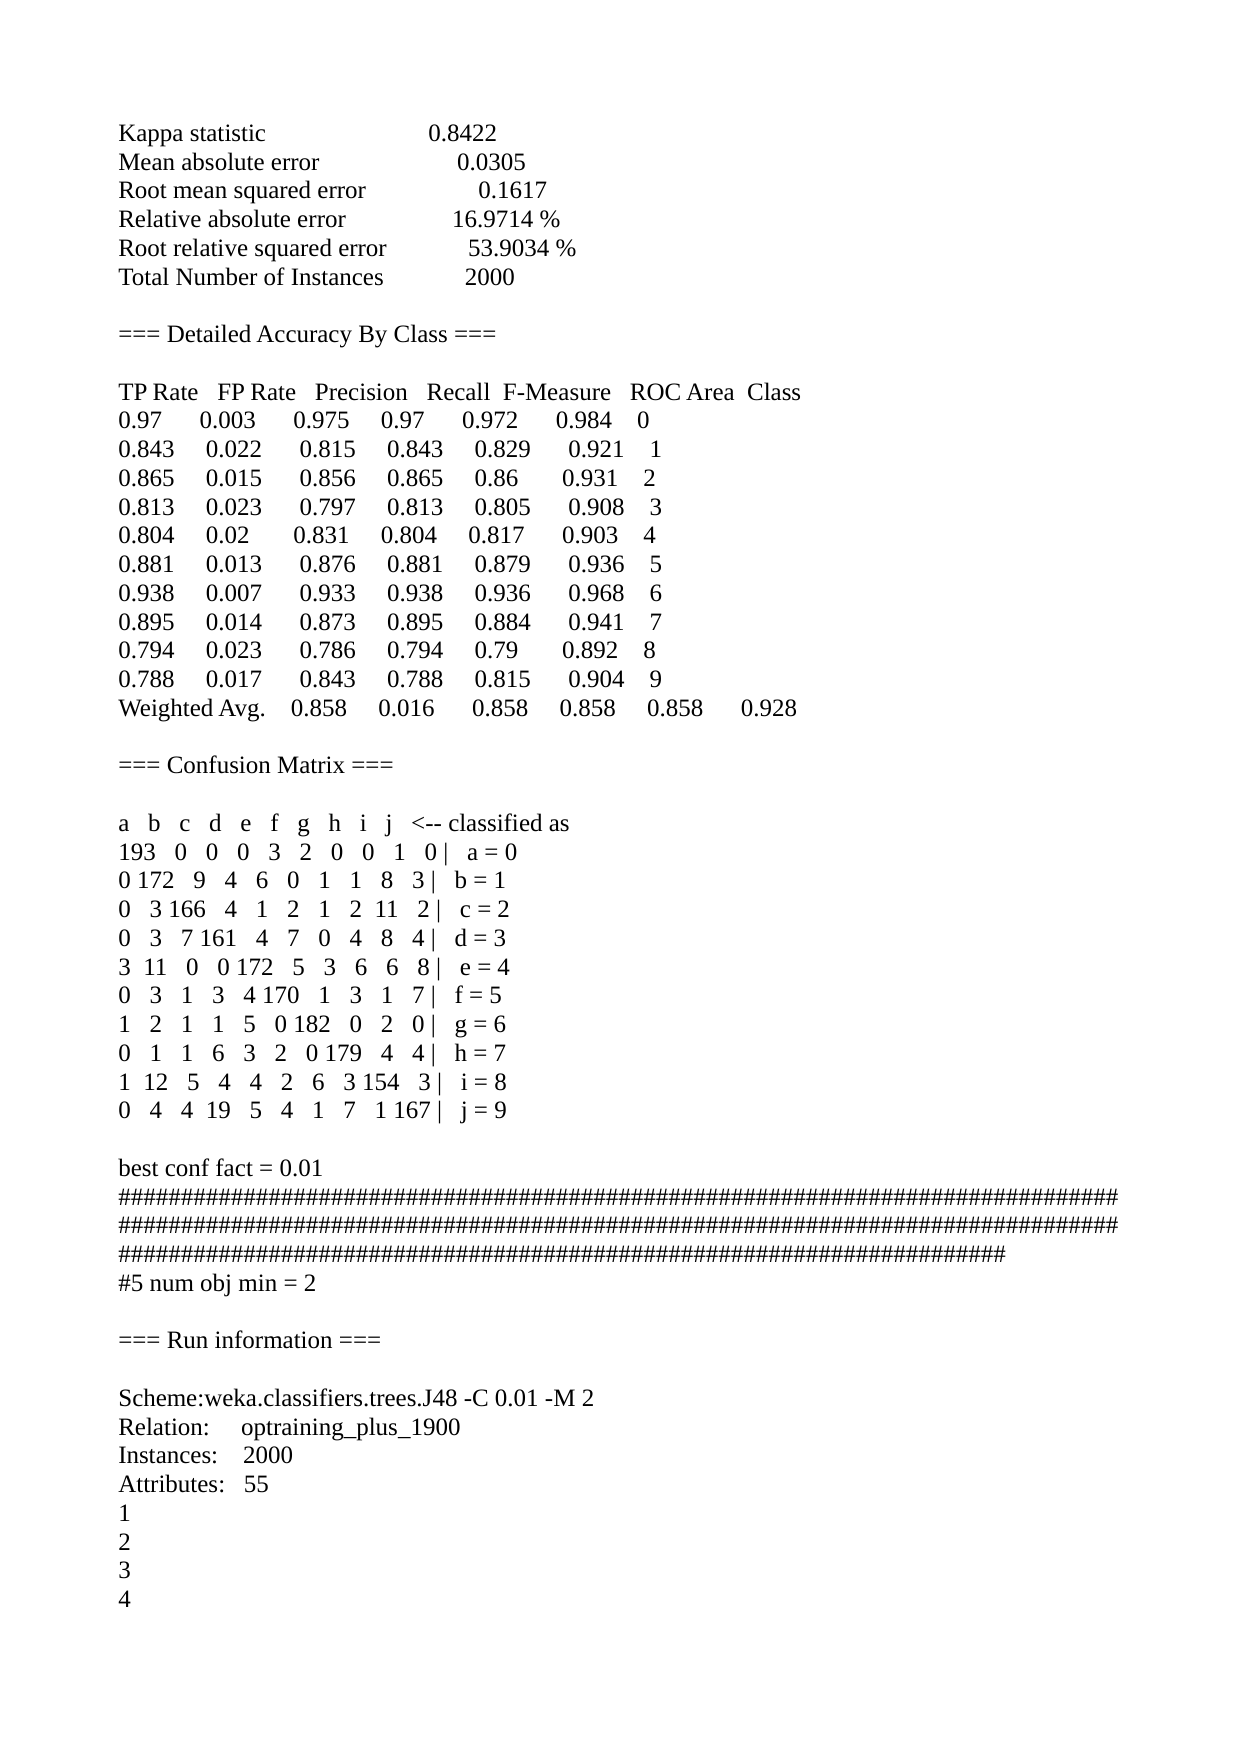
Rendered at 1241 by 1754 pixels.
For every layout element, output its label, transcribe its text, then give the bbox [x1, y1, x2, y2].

text Instances: 2000 [118, 1441, 1122, 1469]
text 0 1 1 6 3 2 0 179 4 4 | h = 7 [118, 1038, 1122, 1067]
text 3 [118, 1556, 1122, 1584]
text 0.788 0.017 0.843 0.788 0.815 0.904 9 [118, 664, 1122, 693]
text best conf fact = 0.01 [118, 1153, 1122, 1182]
text 0.97 0.003 0.975 0.97 0.972 0.984 0 [118, 406, 1122, 434]
text 0.843 0.022 0.815 0.843 0.829 0.921 1 [118, 434, 1122, 463]
text 193 0 0 0 3 2 0 0 1 0 | a = 0 [118, 837, 1122, 866]
text 0.794 0.023 0.786 0.794 0.79 0.892 8 [118, 636, 1122, 664]
text #5 num obj min = 2 [118, 1268, 1122, 1297]
text 0 3 1 3 4 170 1 3 1 7 | f = 5 [118, 981, 1122, 1009]
text TP Rate FP Rate Precision Recall F-Measure ROC Area Class [118, 377, 1122, 406]
text 0 4 4 19 5 4 1 7 1 167 | j = 9 [118, 1096, 1122, 1124]
text 2 [118, 1527, 1122, 1556]
text Root relative squared error 53.9034 % [118, 233, 1122, 262]
text 1 12 5 4 4 2 6 3 154 3 | i = 8 [118, 1067, 1122, 1096]
text 0.804 0.02 0.831 0.804 0.817 0.903 4 [118, 521, 1122, 549]
text 3 11 0 0 172 5 3 6 6 8 | e = 4 [118, 952, 1122, 981]
text 1 [118, 1498, 1122, 1527]
text 0.938 0.007 0.933 0.938 0.936 0.968 6 [118, 578, 1122, 607]
text 0 172 9 4 6 0 1 1 8 3 | b = 1 [118, 866, 1122, 894]
text 1 2 1 1 5 0 182 0 2 0 | g = 6 [118, 1009, 1122, 1038]
text 0.895 0.014 0.873 0.895 0.884 0.941 7 [118, 607, 1122, 636]
text Total Number of Instances 2000 [118, 262, 1122, 291]
text Scheme:weka.classifiers.trees.J48 -C 0.01 -M 2 [118, 1383, 1122, 1412]
text 0 3 7 161 4 7 0 4 8 4 | d = 3 [118, 923, 1122, 952]
text === Run information === [118, 1326, 1122, 1354]
text Kappa statistic 0.8422 [118, 118, 1122, 147]
text 0.881 0.013 0.876 0.881 0.879 0.936 5 [118, 549, 1122, 578]
text Mean absolute error 0.0305 [118, 147, 1122, 176]
text === Confusion Matrix === [118, 751, 1122, 779]
text === Detailed Accuracy By Class === [118, 319, 1122, 348]
text Relative absolute error 16.9714 % [118, 204, 1122, 233]
text 4 [118, 1584, 1122, 1613]
text Root mean squared error 0.1617 [118, 176, 1122, 204]
text Weighted Avg. 0.858 0.016 0.858 0.858 0.858 0.928 [118, 693, 1122, 722]
text 0 3 166 4 1 2 1 2 11 2 | c = 2 [118, 894, 1122, 923]
text 0.865 0.015 0.856 0.865 0.86 0.931 2 [118, 463, 1122, 492]
text 0.813 0.023 0.797 0.813 0.805 0.908 3 [118, 492, 1122, 521]
text Attributes: 55 [118, 1469, 1122, 1498]
text ####################################################################################################################################################################################################################################### [118, 1182, 1122, 1268]
text Relation: optraining_plus_1900 [118, 1412, 1122, 1441]
text a b c d e f g h i j <-- classified as [118, 808, 1122, 837]
